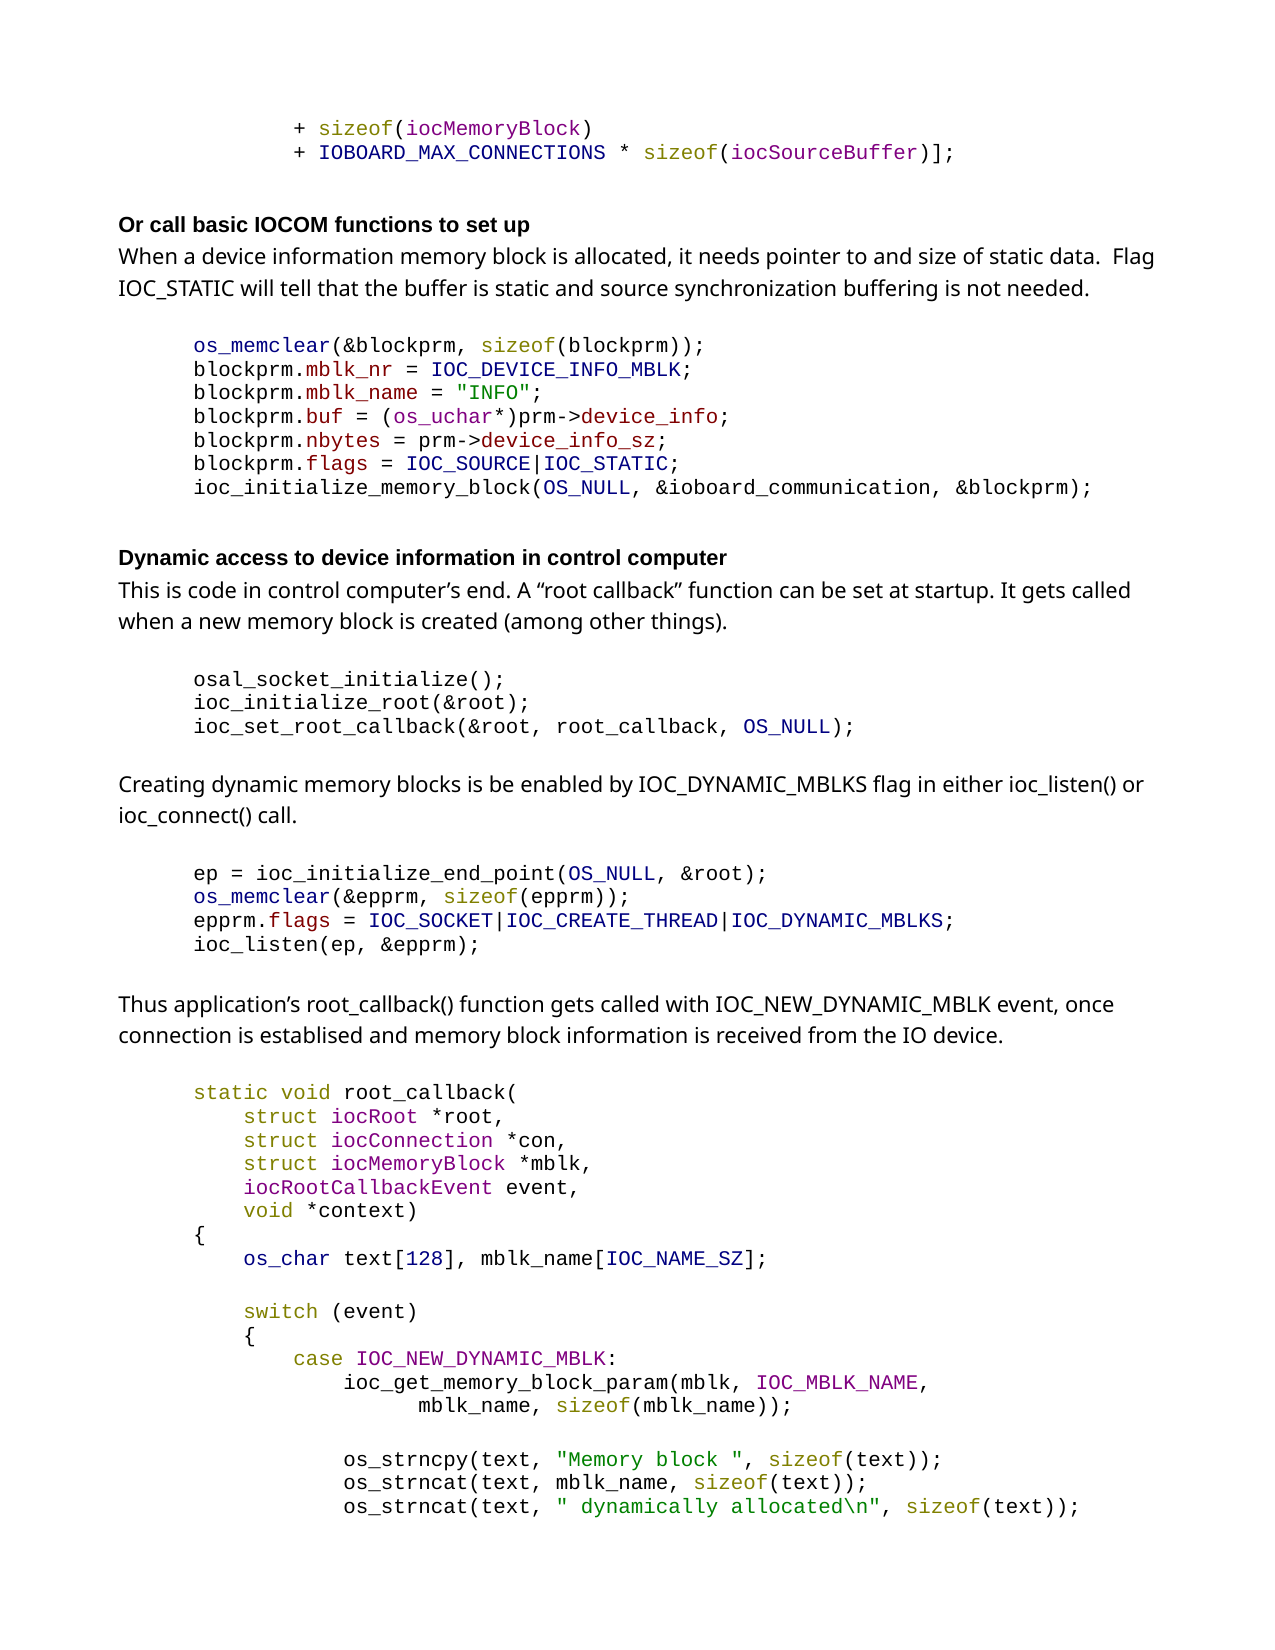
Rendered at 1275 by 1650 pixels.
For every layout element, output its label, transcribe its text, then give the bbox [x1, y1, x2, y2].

text { [193, 1224, 1157, 1248]
text ioc_get_memory_block_param(mblk, IOC_MBLK_NAME, mblk_name, sizeof(mblk_name)); [193, 1372, 1157, 1419]
text This is code in control computer’s end. A “root callback” function can be set at startup. It gets called when a new memory block is created (among other things). [118, 575, 1157, 636]
subtitle Or call basic IOCOM functions to set up [118, 212, 1157, 237]
text struct iocMemoryBlock *mblk, [193, 1153, 1157, 1177]
subtitle Dynamic access to device information in control computer [118, 545, 1157, 570]
text os_memclear(&blockprm, sizeof(blockprm)); [193, 335, 1157, 359]
text os_strncpy(text, "Memory block ", sizeof(text)); [193, 1449, 1157, 1472]
text + sizeof(iocMemoryBlock) [193, 118, 1157, 142]
text { [193, 1324, 1157, 1348]
text ioc_initialize_root(&root); [193, 692, 1157, 716]
text blockprm.buf = (os_uchar*)prm->device_info; [193, 406, 1157, 430]
text os_strncat(text, " dynamically allocated\n", sizeof(text)); [193, 1496, 1157, 1519]
text blockprm.flags = IOC_SOURCE|IOC_STATIC; [193, 453, 1157, 477]
text osal_socket_initialize(); [193, 668, 1157, 692]
text blockprm.mblk_nr = IOC_DEVICE_INFO_MBLK; [193, 359, 1157, 382]
text struct iocConnection *con, [193, 1129, 1157, 1153]
text case IOC_NEW_DYNAMIC_MBLK: [193, 1348, 1157, 1372]
text ioc_listen(ep, &epprm); [193, 934, 1157, 957]
text void *context) [193, 1201, 1157, 1224]
text struct iocRoot *root, [193, 1106, 1157, 1129]
text iocRootCallbackEvent event, [193, 1177, 1157, 1201]
text Creating dynamic memory blocks is be enabled by IOC_DYNAMIC_MBLKS flag in either ioc_listen() or ioc_connect() call. [118, 769, 1157, 830]
text static void root_callback( [193, 1082, 1157, 1106]
text os_strncat(text, mblk_name, sizeof(text)); [193, 1472, 1157, 1496]
text Thus application’s root_callback() function gets called with IOC_NEW_DYNAMIC_MBLK event, once connection is establised and memory block information is received from the IO device. [118, 988, 1157, 1049]
text ioc_initialize_memory_block(OS_NULL, &ioboard_communication, &blockprm); [193, 477, 1157, 501]
text switch (event) [193, 1301, 1157, 1324]
text blockprm.nbytes = prm->device_info_sz; [193, 430, 1157, 453]
text When a device information memory block is allocated, it needs pointer to and size of static data. Flag IOC_STATIC will tell that the buffer is static and source synchronization buffering is not needed. [118, 241, 1157, 302]
text ep = ioc_initialize_end_point(OS_NULL, &root); [193, 863, 1157, 886]
text os_memclear(&epprm, sizeof(epprm)); [193, 886, 1157, 910]
text os_char text[128], mblk_name[IOC_NAME_SZ]; [193, 1248, 1157, 1271]
text epprm.flags = IOC_SOCKET|IOC_CREATE_THREAD|IOC_DYNAMIC_MBLKS; [193, 910, 1157, 934]
text ioc_set_root_callback(&root, root_callback, OS_NULL); [193, 716, 1157, 739]
text blockprm.mblk_name = "INFO"; [193, 382, 1157, 406]
text + IOBOARD_MAX_CONNECTIONS * sizeof(iocSourceBuffer)]; [193, 142, 1157, 165]
